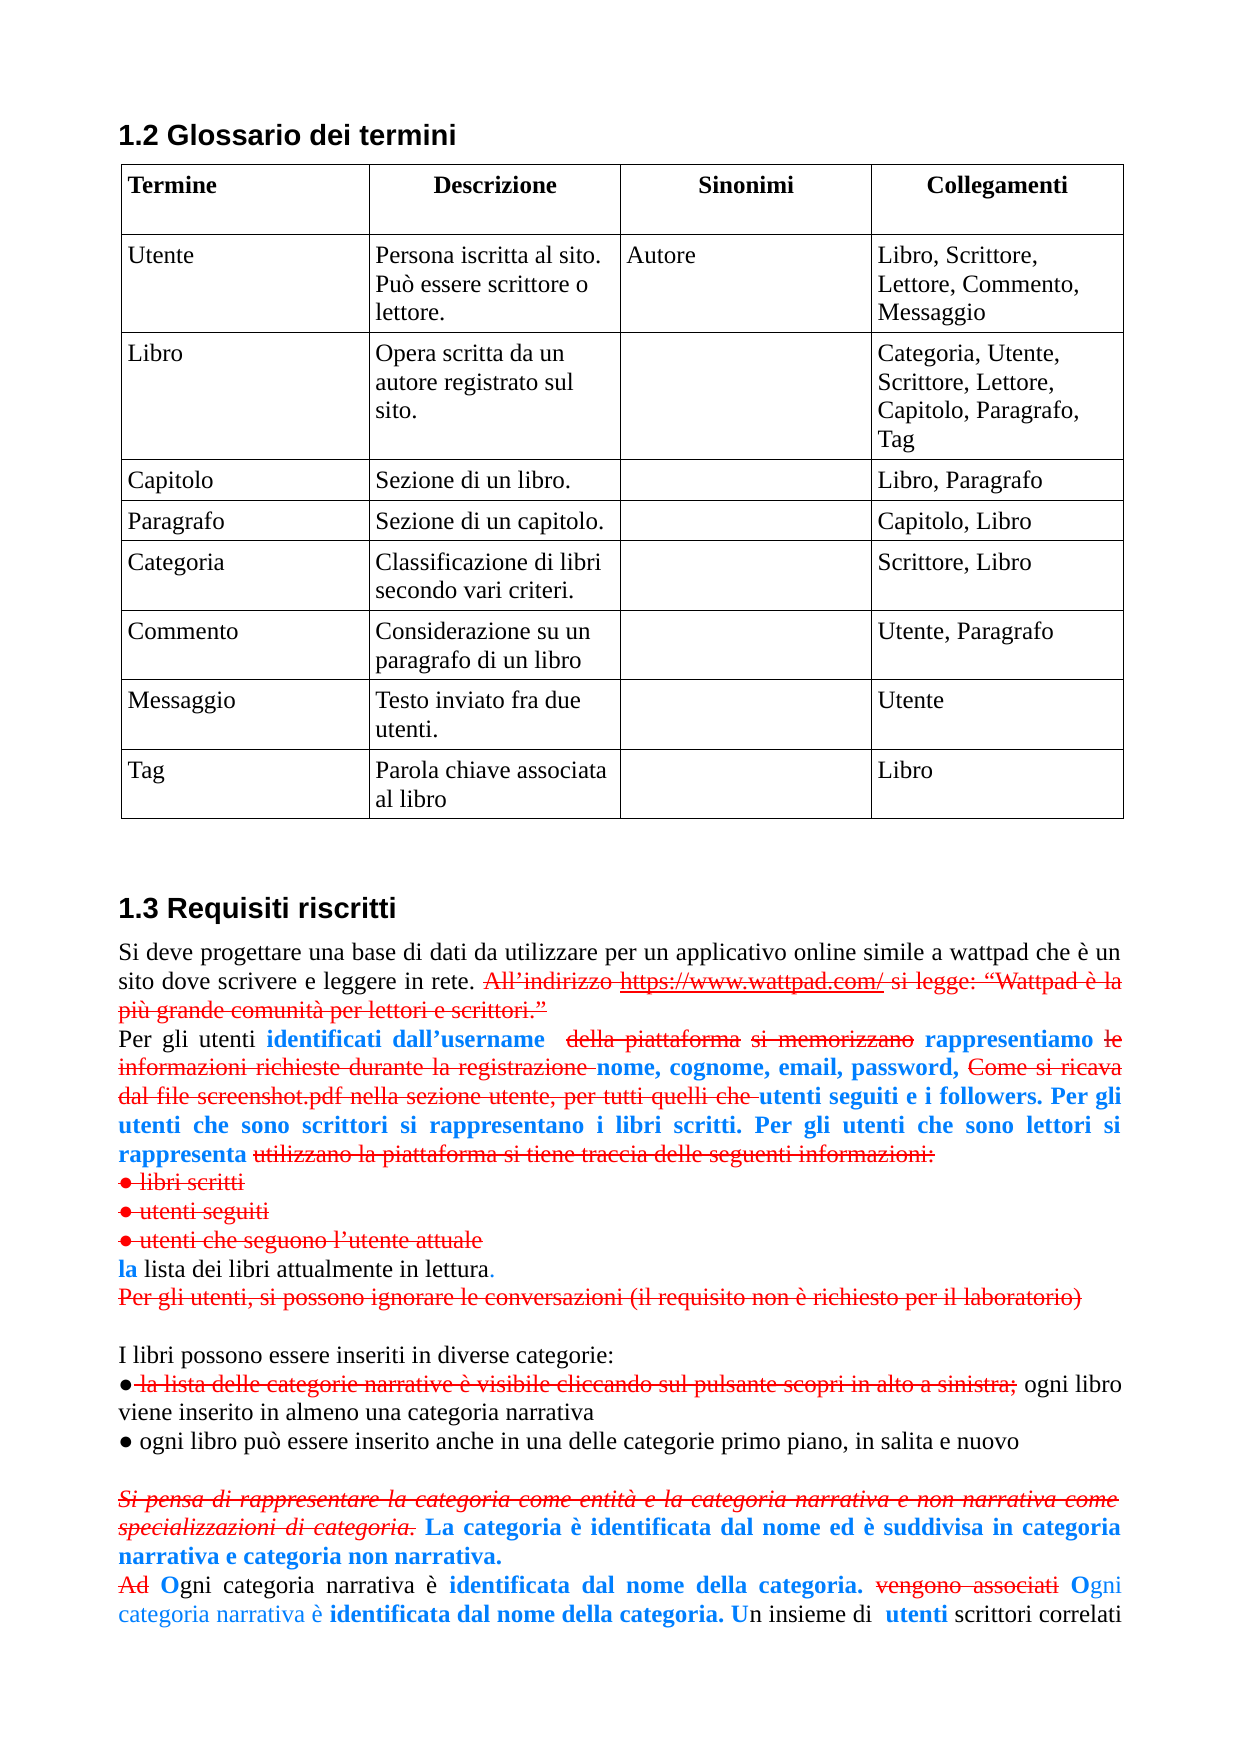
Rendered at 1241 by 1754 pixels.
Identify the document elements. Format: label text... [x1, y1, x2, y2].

table_cell Categoria, Utente, Scrittore, Lettore, Capitolo, Paragrafo, Tag [872, 333, 1123, 459]
text ● libri scritti [118, 1167, 1122, 1196]
text Si deve progettare una base di dati da utilizzare per un applicativo online simile a wattpad che è un sito dove scrivere e leggere in rete. All’indirizzo https://www.wattpad.com/ si legge: “Wattpad è la più grande comunità per lettori e scrittori.” [118, 937, 1122, 1024]
table_cell Capitolo, Libro [872, 501, 1123, 540]
table_cell Paragrafo [122, 501, 369, 540]
table_cell Testo inviato fra due utenti. [370, 680, 620, 749]
table_cell Commento [122, 611, 369, 679]
table_cell Scrittore, Libro [872, 541, 1123, 610]
table_header Sinonimi [621, 165, 871, 234]
table_cell Autore [621, 235, 871, 332]
table_cell Classificazione di libri secondo vari criteri. [370, 541, 620, 610]
table_cell [621, 333, 871, 459]
text Per gli utenti, si possono ignorare le conversazioni (il requisito non è richiesto per il laboratorio) [118, 1282, 1122, 1311]
text la lista dei libri attualmente in lettura. [118, 1254, 1122, 1282]
table_header Descrizione [370, 165, 620, 234]
table_cell Messaggio [122, 680, 369, 749]
table_cell Considerazione su un paragrafo di un libro [370, 611, 620, 679]
table_cell Capitolo [122, 460, 369, 499]
text ● utenti seguiti [118, 1196, 1122, 1225]
table_cell Categoria [122, 541, 369, 610]
table_cell Sezione di un capitolo. [370, 501, 620, 540]
table_cell Opera scritta da un autore registrato sul sito. [370, 333, 620, 459]
text ● utenti che seguono l’utente attuale [118, 1225, 1122, 1254]
table_cell Utente [872, 680, 1123, 749]
table_cell Sezione di un libro. [370, 460, 620, 499]
table_cell Utente, Paragrafo [872, 611, 1123, 679]
table_cell Tag [122, 750, 369, 818]
table_cell [621, 750, 871, 818]
table_cell [621, 501, 871, 540]
table_cell Libro, Paragrafo [872, 460, 1123, 499]
table_cell Utente [122, 235, 369, 332]
table_cell [621, 541, 871, 610]
table_cell [621, 680, 871, 749]
table_header Collegamenti [872, 165, 1123, 234]
table_cell [621, 460, 871, 499]
table_cell Libro [872, 750, 1123, 818]
text Si pensa di rappresentare la categoria come entità e la categoria narrativa e non narrativa come specializzazioni di categoria. La categoria è identificata dal nome ed è suddivisa in categoria narrativa e categoria non narrativa. [118, 1484, 1122, 1570]
subtitle 1.3 Requisiti riscritti [118, 891, 1122, 925]
text Ad Ogni categoria narrativa è identificata dal nome della categoria. vengono associati Ogni categoria narrativa è identificata dal nome della categoria. Un insieme di utenti scrittori correlati [118, 1570, 1122, 1627]
table_cell Libro [122, 333, 369, 459]
text I libri possono essere inseriti in diverse categorie: [118, 1340, 1122, 1369]
text ● la lista delle categorie narrative è visibile cliccando sul pulsante scopri in alto a sinistra; ogni libro viene inserito in almeno una categoria narrativa [118, 1369, 1122, 1426]
table_cell Libro, Scrittore, Lettore, Commento, Messaggio [872, 235, 1123, 332]
table_cell [621, 611, 871, 679]
table_cell Parola chiave associata al libro [370, 750, 620, 818]
text ● ogni libro può essere inserito anche in una delle categorie primo piano, in salita e nuovo [118, 1426, 1122, 1455]
table_cell Persona iscritta al sito. Può essere scrittore o lettore. [370, 235, 620, 332]
text Per gli utenti identificati dall’username della piattaforma si memorizzano rappresentiamo le informazioni richieste durante la registrazione nome, cognome, email, password, Come si ricava dal file screenshot.pdf nella sezione utente, per tutti quelli che utenti seguiti e i followers. Per gli utenti che sono scrittori si rappresentano i libri scritti. Per gli utenti che sono lettori si rappresenta utilizzano la piattaforma si tiene traccia delle seguenti informazioni: [118, 1024, 1122, 1167]
table_header Termine [122, 165, 369, 234]
subtitle 1.2 Glossario dei termini [118, 118, 1122, 152]
